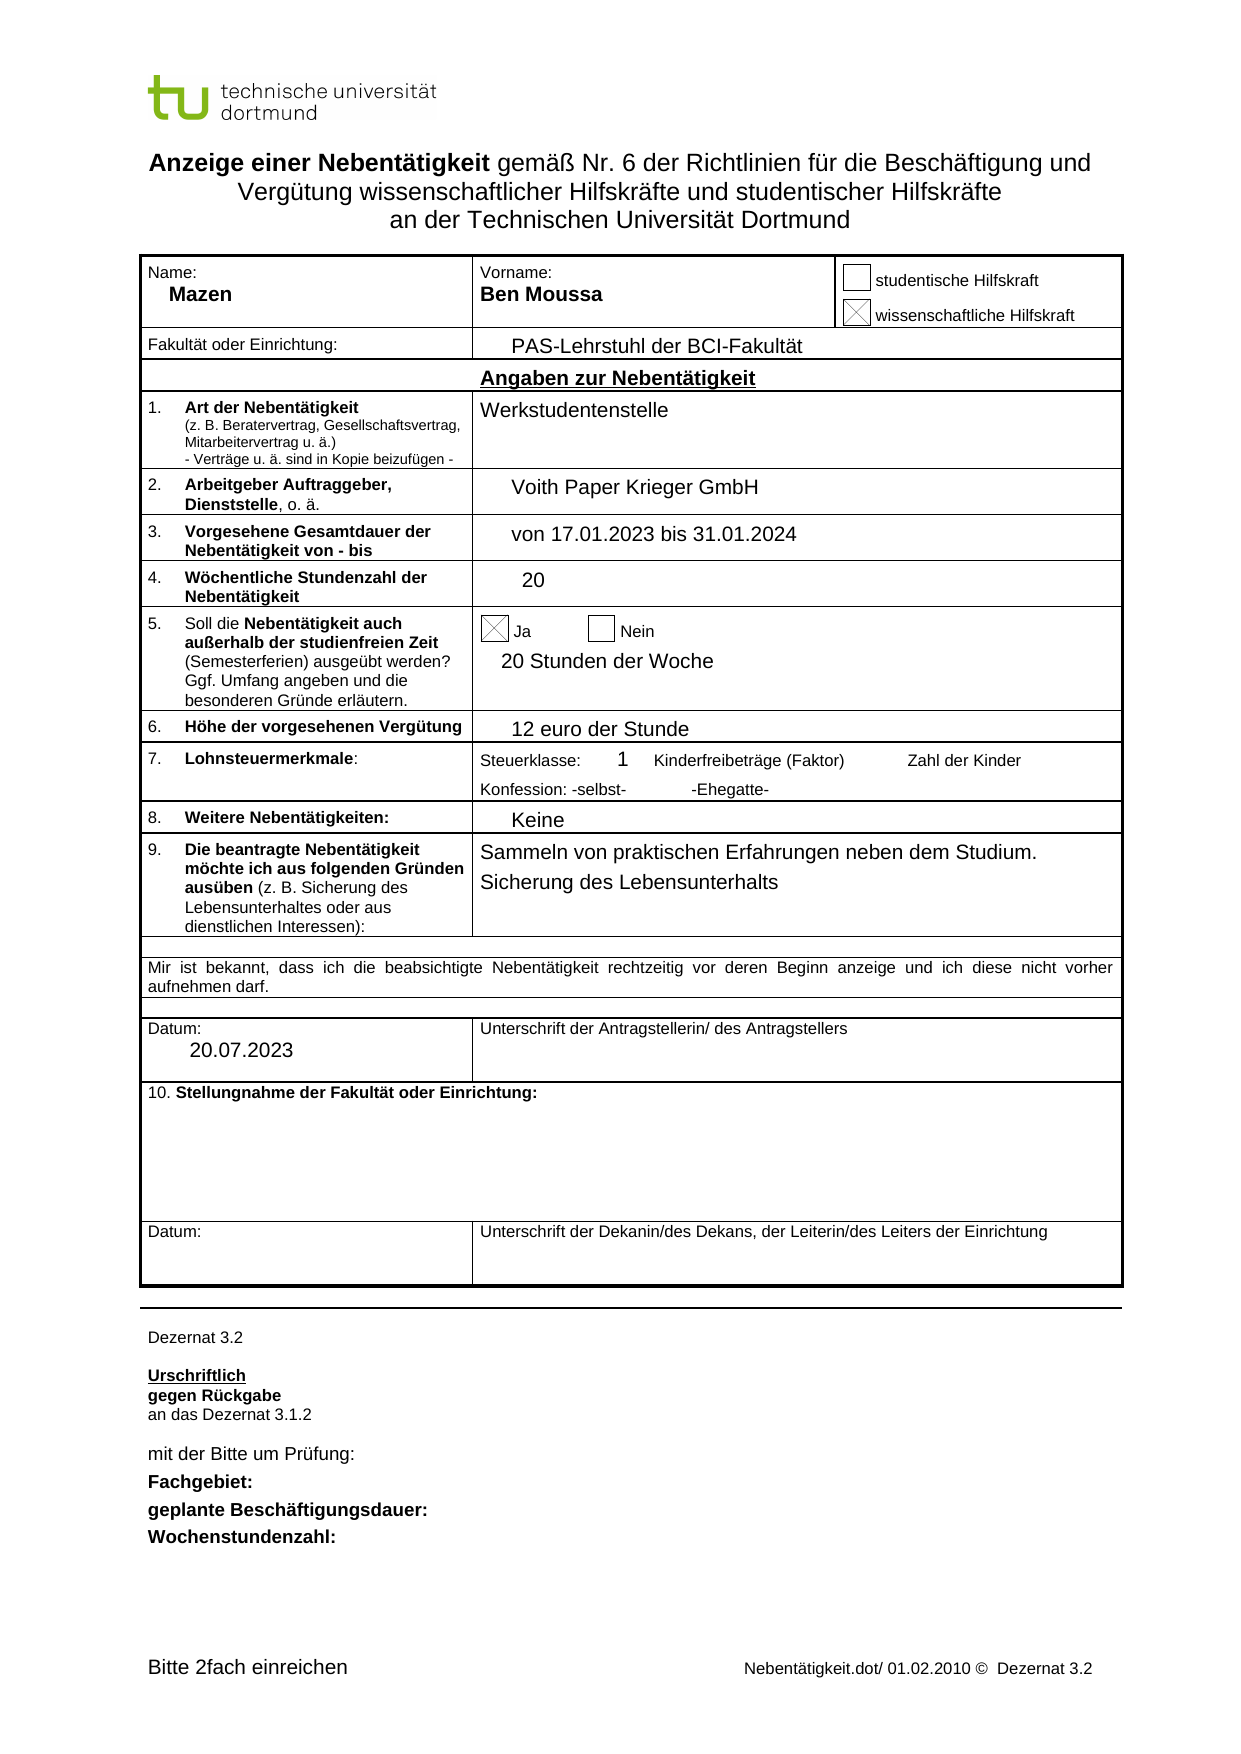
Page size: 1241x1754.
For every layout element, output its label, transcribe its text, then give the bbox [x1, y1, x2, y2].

table_cell 7. [142, 743, 177, 772]
table_cell Die beantragte Nebentätigkeit möchte ich aus folgenden Gründen ausüben (z. B. Sicherung des Lebensunterhaltes oder aus dienstlichen Interessen): [177, 834, 472, 936]
table_cell 2. [142, 469, 177, 513]
table_cell Fakultät oder Einrichtung: [142, 328, 472, 358]
text gegen Rückgabe [148, 1385, 1092, 1404]
table_cell 9. [142, 834, 177, 936]
text Wochenstundenzahl: [148, 1526, 1092, 1548]
table_cell Angaben zur Nebentätigkeit [473, 360, 1121, 390]
table_cell Ja Nein 20 Stunden der Woche [473, 607, 1121, 709]
text Fachgebiet: [148, 1471, 1092, 1492]
table_cell [177, 360, 473, 390]
table_cell [142, 360, 177, 390]
table_header studentische Hilfskraft wissenschaftliche Hilfskraft [836, 257, 1121, 327]
table_cell Unterschrift der Antragstellerin/ des Antragstellers [473, 1019, 1121, 1081]
table_cell 1. [142, 392, 177, 467]
table_cell Datum: [142, 1222, 472, 1284]
table_cell Werkstudentenstelle [473, 392, 1121, 467]
table_cell Weitere Nebentätigkeiten: [177, 802, 472, 832]
table_cell Konfession: -selbst- -Ehegatte- [473, 772, 1121, 800]
table_cell Keine [473, 802, 1121, 832]
text geplante Beschäftigungsdauer: [148, 1498, 1092, 1520]
table_cell Datum: 20.07.2023 [142, 1019, 472, 1081]
table_cell Art der Nebentätigkeit (z. B. Beratervertrag, Gesellschaftsvertrag, Mitarbeitervertrag u. ä.) - Verträge u. ä. sind in Kopie beizufügen - [177, 392, 472, 467]
table_cell [177, 772, 472, 800]
table_cell 12 euro der Stunde [473, 711, 1121, 741]
table_cell 3. [142, 515, 177, 560]
table_cell Sammeln von praktischen Erfahrungen neben dem Studium. Sicherung des Lebensunterhalts [473, 834, 1121, 936]
table_cell Voith Paper Krieger GmbH [473, 469, 1121, 513]
table_cell 10. Stellungnahme der Fakultät oder Einrichtung: [142, 1083, 1121, 1221]
text an der Technischen Universität Dortmund [148, 206, 1092, 234]
table_cell Arbeitgeber Auftraggeber, Dienststelle, o. ä. [177, 469, 472, 513]
text Anzeige einer Nebentätigkeit gemäß Nr. 6 der Richtlinien für die Beschäftigung und Vergütung wissenschaftlicher Hilfskräfte und studentischer Hilfskräfte [148, 148, 1092, 206]
text an das Dezernat 3.1.2 [148, 1404, 1092, 1424]
table_header Name: Mazen [142, 257, 472, 327]
table_cell [140, 1288, 1122, 1307]
table_cell [142, 772, 177, 800]
table_cell 6. [142, 711, 177, 741]
table_cell Lohnsteuermerkmale: [177, 743, 472, 772]
table_cell 5. [142, 607, 177, 709]
text Dezernat 3.2 [148, 1328, 1092, 1347]
table_cell 20 [473, 561, 1121, 606]
table_cell Mir ist bekannt, dass ich die beabsichtigte Nebentätigkeit rechtzeitig vor deren Beginn anzeige und ich diese nicht vorher aufnehmen darf. [142, 958, 1121, 996]
table_cell Höhe der vorgesehenen Vergütung [177, 711, 472, 741]
text Urschriftlich [148, 1366, 1092, 1385]
table_cell 4. [142, 561, 177, 606]
table_header Vorname: Ben Moussa [473, 257, 834, 327]
table_cell von 17.01.2023 bis 31.01.2024 [473, 515, 1121, 560]
table_cell PAS-Lehrstuhl der BCI-Fakultät [473, 328, 1121, 358]
table_cell [142, 937, 1121, 956]
table_cell Steuerklasse: 1 Kinderfreibeträge (Faktor) Zahl der Kinder [473, 743, 1121, 772]
table_cell 8. [142, 802, 177, 832]
table_cell Unterschrift der Dekanin/des Dekans, der Leiterin/des Leiters der Einrichtung [473, 1222, 1121, 1284]
table_cell Wöchentliche Stundenzahl der Nebentätigkeit [177, 561, 472, 606]
table_cell [142, 998, 1121, 1017]
table_cell Soll die Nebentätigkeit auch außerhalb der studienfreien Zeit (Semesterferien) ausgeübt werden? Ggf. Umfang angeben und die besonderen Gründe erläutern. [177, 607, 472, 709]
table_cell Vorgesehene Gesamtdauer der Nebentätigkeit von - bis [177, 515, 472, 560]
text mit der Bitte um Prüfung: [148, 1443, 1092, 1464]
